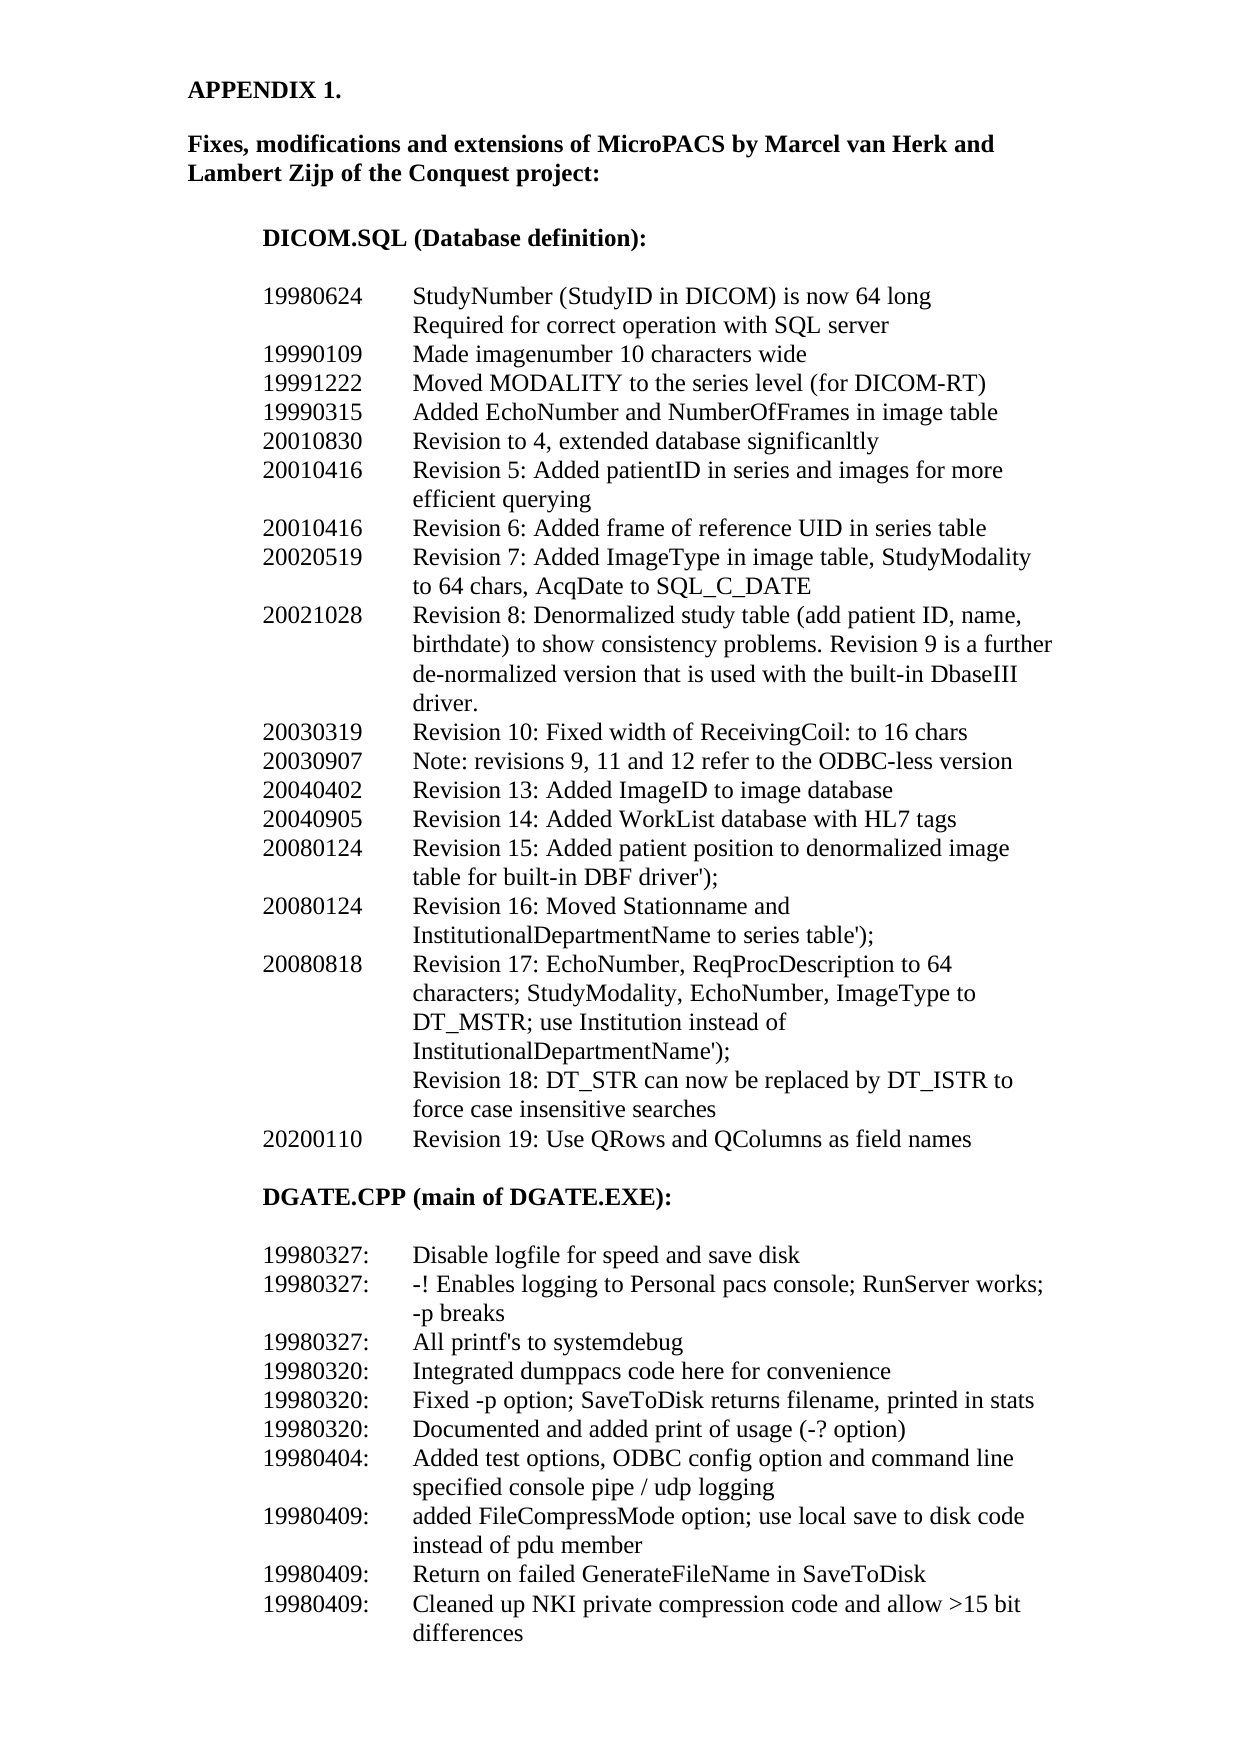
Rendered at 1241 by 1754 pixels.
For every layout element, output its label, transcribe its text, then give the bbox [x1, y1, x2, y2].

text 20010416 Revision 5: Added patientID in series and images for more efficient querying [262, 455, 1053, 513]
text 20010416 Revision 6: Added frame of reference UID in series table [262, 513, 1053, 542]
text 20030319 Revision 10: Fixed width of ReceivingCoil: to 16 chars [187, 717, 1053, 746]
text DICOM.SQL (Database definition): [262, 222, 1053, 252]
text 20080124 Revision 16: Moved Stationname and InstitutionalDepartmentName to series table'); [262, 891, 1053, 949]
text 19980624 StudyNumber (StudyID in DICOM) is now 64 long [262, 281, 1053, 310]
text 19980409: added FileCompressMode option; use local save to disk code instead of pdu member [262, 1501, 1053, 1559]
text 19980327: All printf's to systemdebug [262, 1327, 1053, 1356]
text 20200110 Revision 19: Use QRows and QColumns as field names [262, 1123, 1053, 1152]
text 20080124 Revision 15: Added patient position to denormalized image table for built-in DBF driver'); [262, 833, 1053, 891]
text 19980320: Fixed -p option; SaveToDisk returns filename, printed in stats [262, 1385, 1053, 1414]
text 20021028 Revision 8: Denormalized study table (add patient ID, name, birthdate) to show consistency problems. Revision 9 is a further de-normalized version that is used with the built-in DbaseIII driver. [262, 600, 1053, 717]
text Required for correct operation with SQL server [262, 310, 1053, 339]
text 19980320: Documented and added print of usage (-? option) [262, 1414, 1053, 1443]
text 20040905 Revision 14: Added WorkList database with HL7 tags [187, 804, 1053, 833]
subtitle Fixes, modifications and extensions of MicroPACS by Marcel van Herk and Lambert Zijp of the Conquest project: [187, 129, 1053, 187]
text 19990109 Made imagenumber 10 characters wide [262, 339, 1053, 368]
text 19980409: Return on failed GenerateFileName in SaveToDisk [262, 1559, 1053, 1588]
text 19980409: Cleaned up NKI private compression code and allow >15 bit differences [262, 1588, 1053, 1647]
text 19980320: Integrated dumppacs code here for convenience [262, 1356, 1053, 1385]
text 20010830 Revision to 4, extended database significanltly [187, 426, 1053, 455]
text 20030907 Note: revisions 9, 11 and 12 refer to the ODBC-less version [187, 746, 1053, 775]
text 20020519 Revision 7: Added ImageType in image table, StudyModality to 64 chars, AcqDate to SQL_C_DATE [262, 542, 1053, 600]
text 20080818 Revision 17: EchoNumber, ReqProcDescription to 64 characters; StudyModality, EchoNumber, ImageType to DT_MSTR; use Institution instead of InstitutionalDepartmentName'); [262, 949, 1053, 1065]
text APPENDIX 1. [187, 75, 1053, 104]
text Revision 18: DT_STR can now be replaced by DT_ISTR to force case insensitive searches [262, 1065, 1053, 1123]
text DGATE.CPP (main of DGATE.EXE): [262, 1182, 1053, 1211]
text 19980404: Added test options, ODBC config option and command line specified console pipe / udp logging [262, 1443, 1053, 1501]
text 20040402 Revision 13: Added ImageID to image database [187, 775, 1053, 804]
text 19980327: Disable logfile for speed and save disk [262, 1240, 1053, 1269]
text 19980327: -! Enables logging to Personal pacs console; RunServer works; -p breaks [262, 1269, 1053, 1327]
text 19991222 Moved MODALITY to the series level (for DICOM-RT) [262, 368, 1053, 397]
text 19990315 Added EchoNumber and NumberOfFrames in image table [187, 397, 1053, 426]
